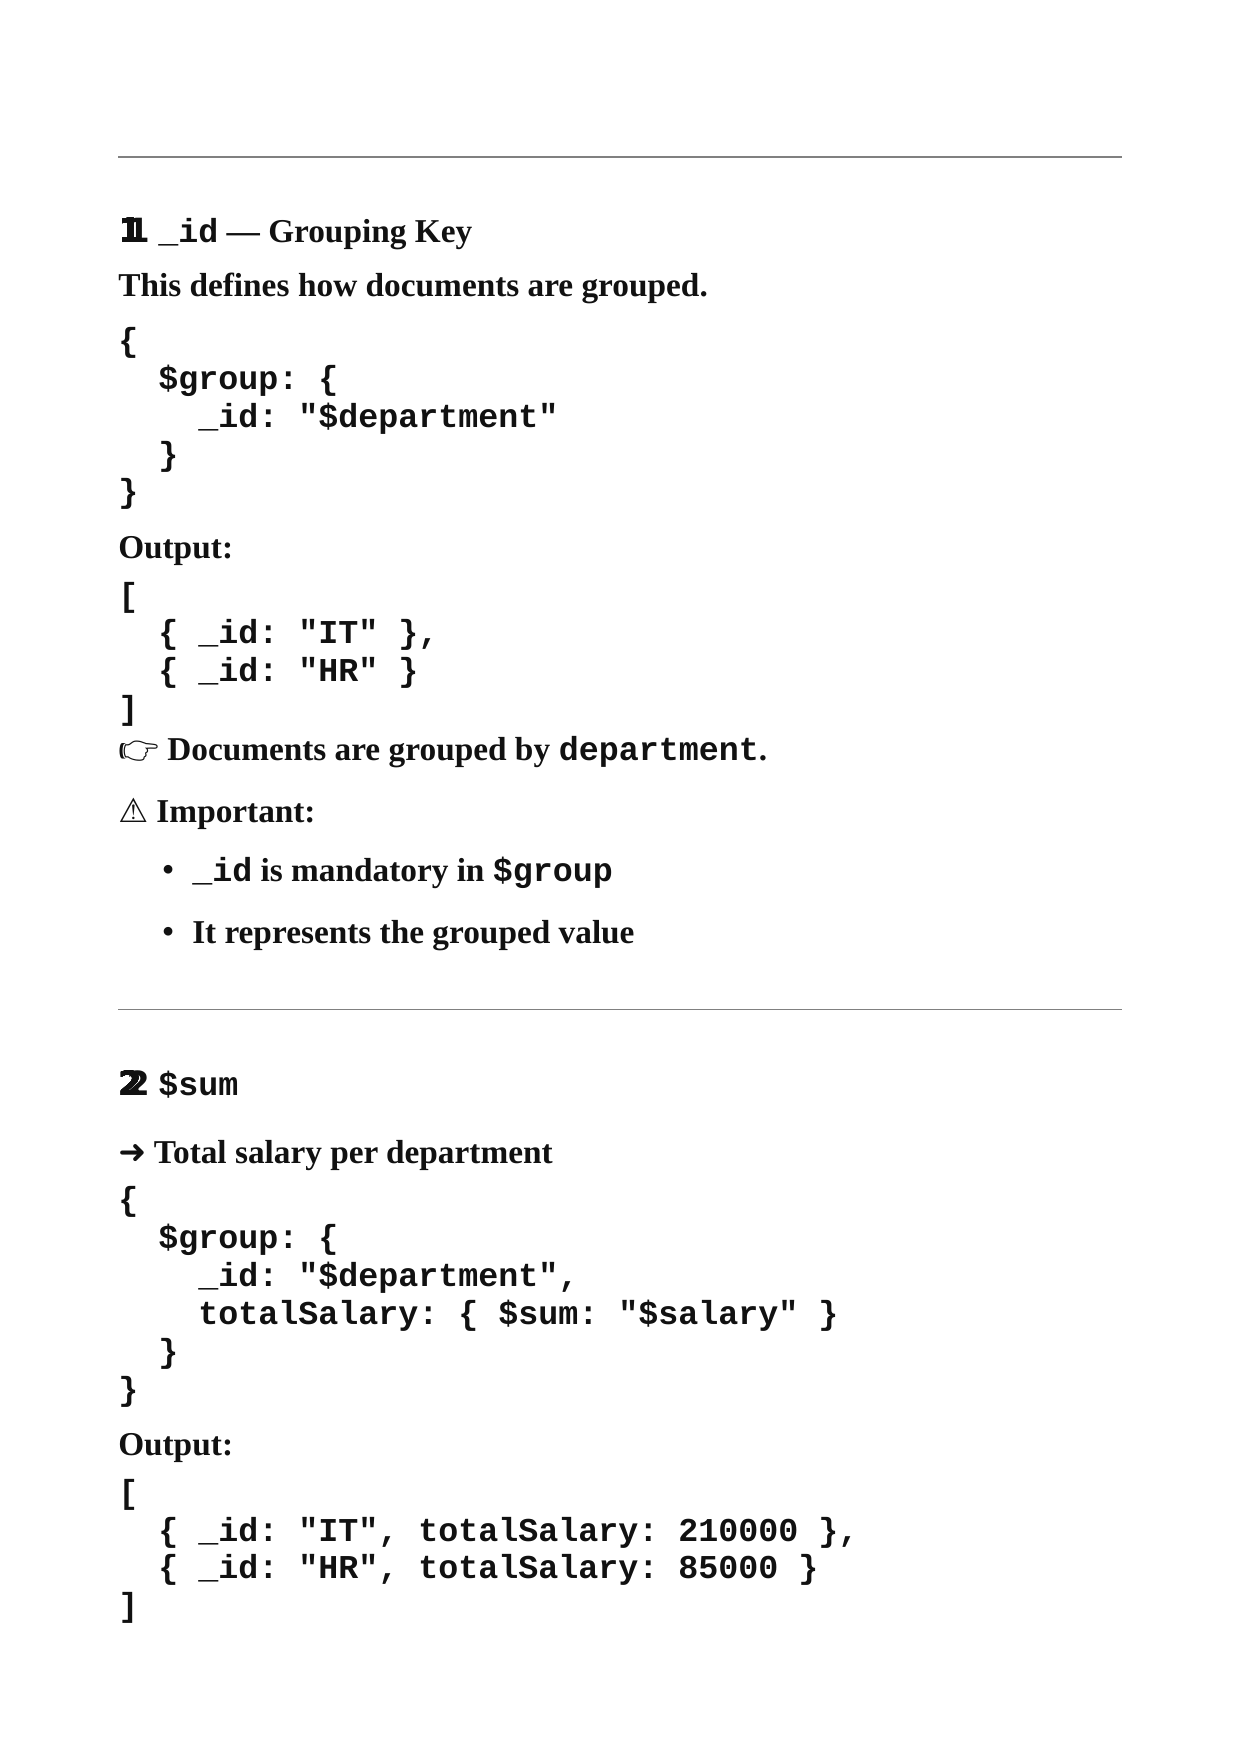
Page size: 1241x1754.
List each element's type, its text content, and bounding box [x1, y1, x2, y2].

text { _id: "IT", totalSalary: 210000 }, [118, 1513, 1122, 1551]
subtitle 🔥 1️⃣ _id — Grouping Key [118, 211, 1122, 253]
text { [118, 1183, 1122, 1221]
text ⚠️ Important: [118, 791, 1122, 830]
text { _id: "HR", totalSalary: 85000 } [118, 1551, 1122, 1589]
text _id: "$department", [118, 1259, 1122, 1297]
subtitle Output: [118, 1424, 1122, 1463]
text } [118, 1334, 1122, 1372]
text $group: { [118, 1221, 1122, 1259]
list _id is mandatory in $group [162, 850, 1122, 891]
subtitle Output: [118, 527, 1122, 566]
list It represents the grouped value [162, 912, 1122, 950]
text This defines how documents are grouped. [118, 265, 1122, 303]
text [ [118, 578, 1122, 616]
text { [118, 324, 1122, 362]
text { _id: "IT" }, [118, 616, 1122, 654]
text _id: "$department" [118, 399, 1122, 437]
text ] [118, 692, 1122, 729]
text ] [118, 1589, 1122, 1627]
text } [118, 1372, 1122, 1410]
text { _id: "HR" } [118, 654, 1122, 692]
text 👉 Documents are grouped by department. [118, 729, 1122, 771]
text [ [118, 1475, 1122, 1513]
text $group: { [118, 362, 1122, 399]
text } [118, 475, 1122, 513]
subtitle ➜ Total salary per department [118, 1132, 1122, 1171]
text totalSalary: { $sum: "$salary" } [118, 1297, 1122, 1334]
subtitle 🔥 2️⃣ $sum [118, 1064, 1122, 1105]
text } [118, 437, 1122, 475]
